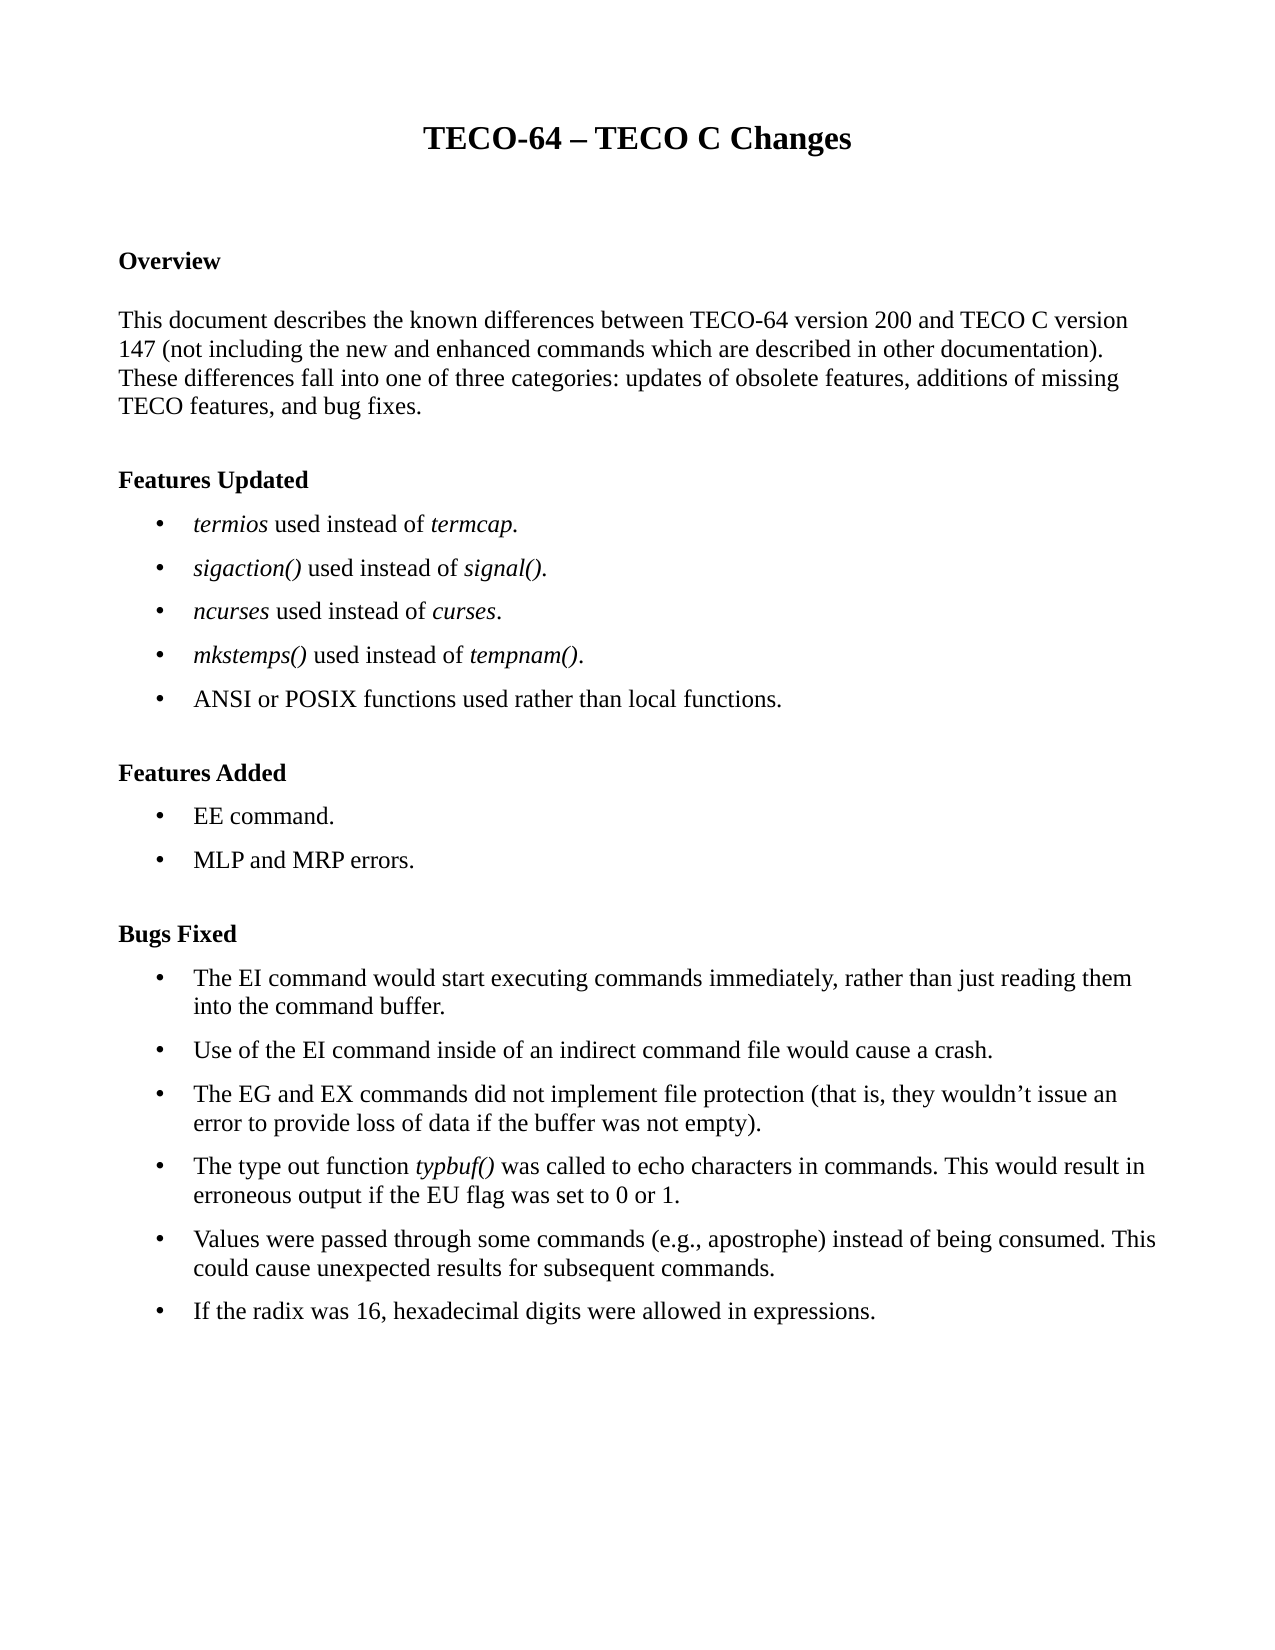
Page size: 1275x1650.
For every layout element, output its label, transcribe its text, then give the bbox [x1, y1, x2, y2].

list The type out function typbuf() was called to echo characters in commands. This would result in erroneous output if the EU flag was set to 0 or 1. [156, 1151, 1157, 1209]
list ncurses used instead of curses. [156, 596, 1157, 625]
list termios used instead of termcap. [156, 509, 1157, 538]
text Bugs Fixed [118, 919, 1157, 948]
list mkstemps() used instead of tempnam(). [156, 640, 1157, 669]
text Features Added [118, 758, 1157, 786]
text TECO-64 – TECO C Changes [118, 118, 1157, 156]
list Values were passed through some commands (e.g., apostrophe) instead of being consumed. This could cause unexpected results for subsequent commands. [156, 1224, 1157, 1281]
list ANSI or POSIX functions used rather than local functions. [156, 684, 1157, 713]
list EE command. [156, 801, 1157, 830]
list Use of the EI command inside of an indirect command file would cause a crash. [156, 1035, 1157, 1064]
list The EG and EX commands did not implement file protection (that is, they wouldn’t issue an error to provide loss of data if the buffer was not empty). [156, 1079, 1157, 1136]
list MLP and MRP errors. [156, 845, 1157, 874]
text This document describes the known differences between TECO-64 version 200 and TECO C version 147 (not including the new and enhanced commands which are described in other documentation). These differences fall into one of three categories: updates of obsolete features, additions of missing TECO features, and bug fixes. [118, 305, 1157, 420]
list If the radix was 16, hexadecimal digits were allowed in expressions. [156, 1296, 1157, 1325]
list The EI command would start executing commands immediately, rather than just reading them into the command buffer. [156, 963, 1157, 1020]
text Features Updated [118, 465, 1157, 494]
list sigaction() used instead of signal(). [156, 553, 1157, 581]
text Overview [118, 246, 1157, 275]
